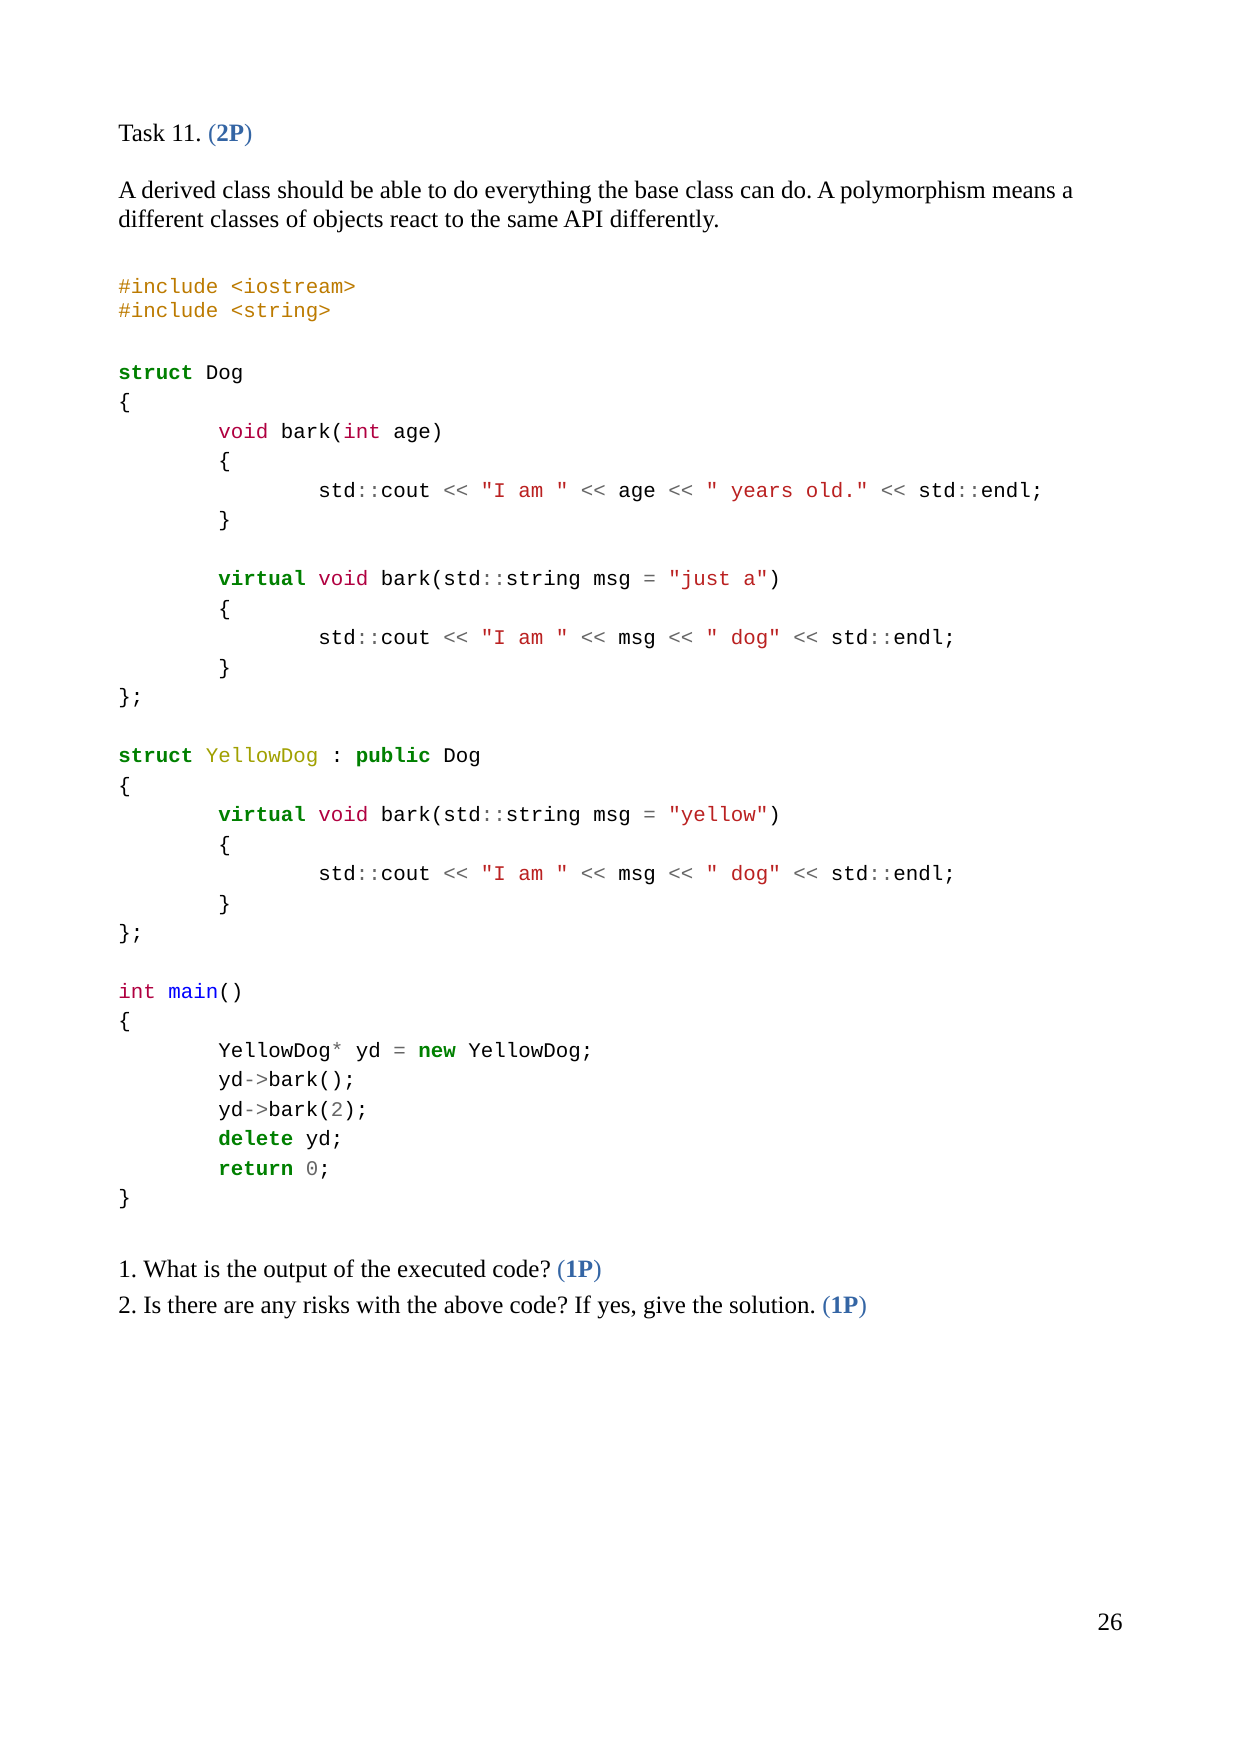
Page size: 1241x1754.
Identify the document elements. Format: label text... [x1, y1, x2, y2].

text { [118, 775, 1122, 798]
text } [118, 657, 1122, 680]
text } [118, 509, 1122, 533]
text { [118, 834, 1122, 857]
text #include <iostream> #include <string> [118, 276, 1122, 347]
text Task 11. (2P) A derived class should be able to do everything the base class can do. A polymorphism means a different classes of objects react to the same API differently. [118, 118, 1122, 262]
text struct Dog [118, 362, 1122, 386]
text yd->bark(); [118, 1069, 1122, 1093]
text struct YellowDog : public Dog [118, 745, 1122, 769]
text YellowDog* yd = new YellowDog; [118, 1040, 1122, 1064]
text }; [118, 686, 1122, 710]
text return 0; [118, 1158, 1122, 1182]
text { [118, 1011, 1122, 1034]
text { [118, 391, 1122, 415]
text std::cout << "I am " << age << " years old." << std::endl; [118, 480, 1122, 503]
text }; [118, 922, 1122, 946]
text { [118, 450, 1122, 474]
text std::cout << "I am " << msg << " dog" << std::endl; [118, 627, 1122, 651]
text int main() [118, 981, 1122, 1005]
text virtual void bark(std::string msg = "just a") [118, 568, 1122, 592]
text void bark(int age) [118, 421, 1122, 444]
text yd->bark(2); [118, 1099, 1122, 1123]
text } 1. What is the output of the executed code? (1P) 2. Is there are any risks with the above code? If yes, give the solution. (1P) [118, 1187, 1122, 1319]
text } [118, 893, 1122, 916]
text virtual void bark(std::string msg = "yellow") [118, 804, 1122, 828]
text std::cout << "I am " << msg << " dog" << std::endl; [118, 863, 1122, 887]
text { [118, 598, 1122, 621]
text delete yd; [118, 1128, 1122, 1152]
